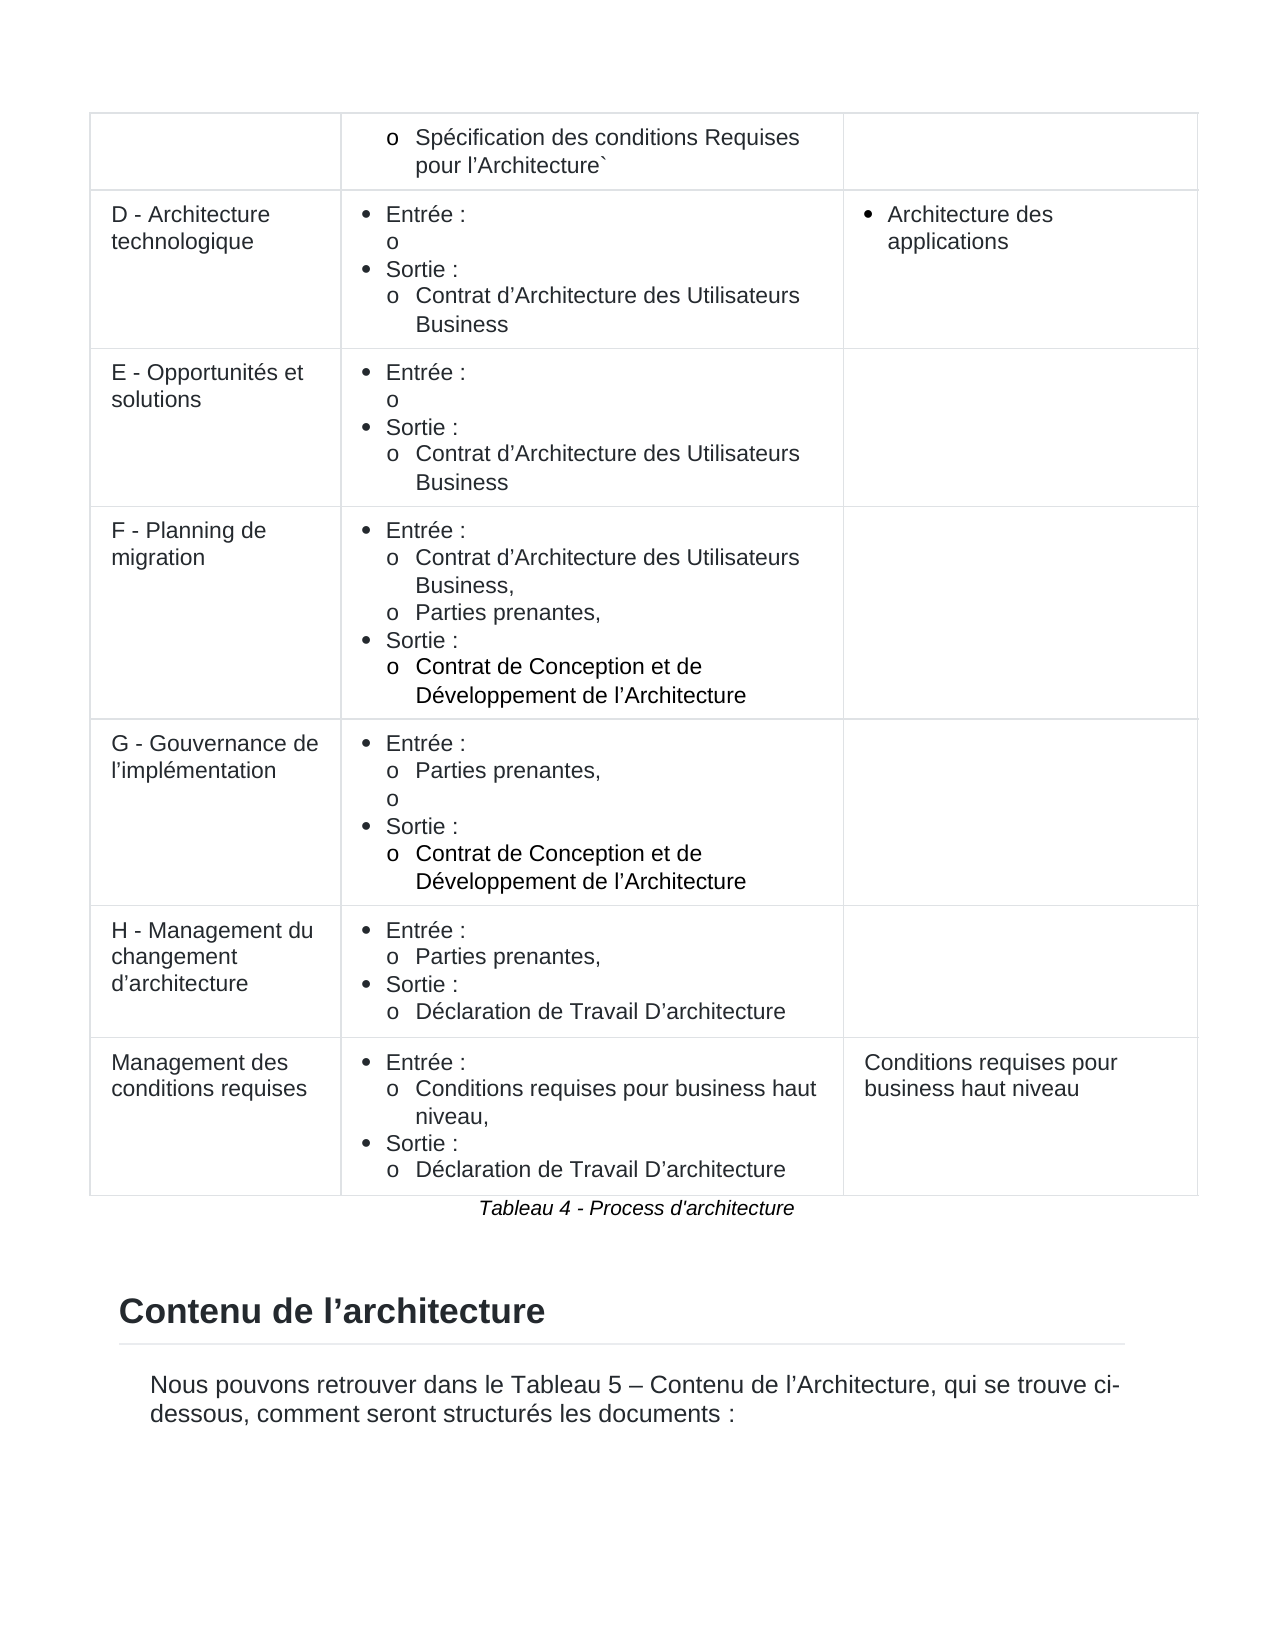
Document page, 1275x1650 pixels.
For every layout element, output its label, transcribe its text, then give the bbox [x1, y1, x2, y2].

table_cell G - Gouvernance de l’implémentation [91, 720, 340, 905]
table_cell Entrée : Sortie : Contrat d’Architecture des Utilisateurs Business [342, 191, 843, 347]
table_cell Entrée : Parties prenantes, Sortie : Contrat de Conception et de Développement de l’Architecture [342, 720, 843, 905]
table_cell [844, 720, 1197, 905]
table_cell Entrée : Sortie : Contrat d’Architecture des Utilisateurs Business [342, 349, 843, 506]
table_cell Management des conditions requises [91, 1038, 340, 1195]
table_cell F - Planning de migration [91, 507, 340, 718]
table_cell D - Architecture technologique [91, 191, 340, 347]
table_cell Entrée : Contrat d’Architecture des Utilisateurs Business, Parties prenantes, Sortie : Contrat de Conception et de Développement de l’Architecture [342, 507, 843, 718]
table_cell Conditions requises pour business haut niveau [844, 1038, 1197, 1195]
table_cell [844, 114, 1197, 189]
subtitle Contenu de l’architecture [119, 1290, 1125, 1343]
text Tableau 4 - Process d'architecture [150, 1196, 1125, 1220]
table_cell Architecture des applications [844, 191, 1197, 347]
table_cell H - Management du changement d’architecture [91, 906, 340, 1037]
table_cell [844, 507, 1197, 718]
table_cell Entrée : Parties prenantes, Sortie : Déclaration de Travail D’architecture [342, 906, 843, 1037]
table_cell [91, 114, 340, 189]
table_cell [844, 906, 1197, 1037]
table_cell Entrée : Conditions requises pour business haut niveau, Sortie : Déclaration de Travail D’architecture [342, 1038, 843, 1195]
text Nous pouvons retrouver dans le Tableau 5 – Contenu de l’Architecture, qui se trouve ci-dessous, comment seront structurés les documents : [150, 1370, 1125, 1427]
table_cell E - Opportunités et solutions [91, 349, 340, 506]
table_cell [844, 349, 1197, 506]
table_cell Entrée : Sortie : Spécification des conditions Requises pour l’Architecture` [342, 114, 843, 189]
